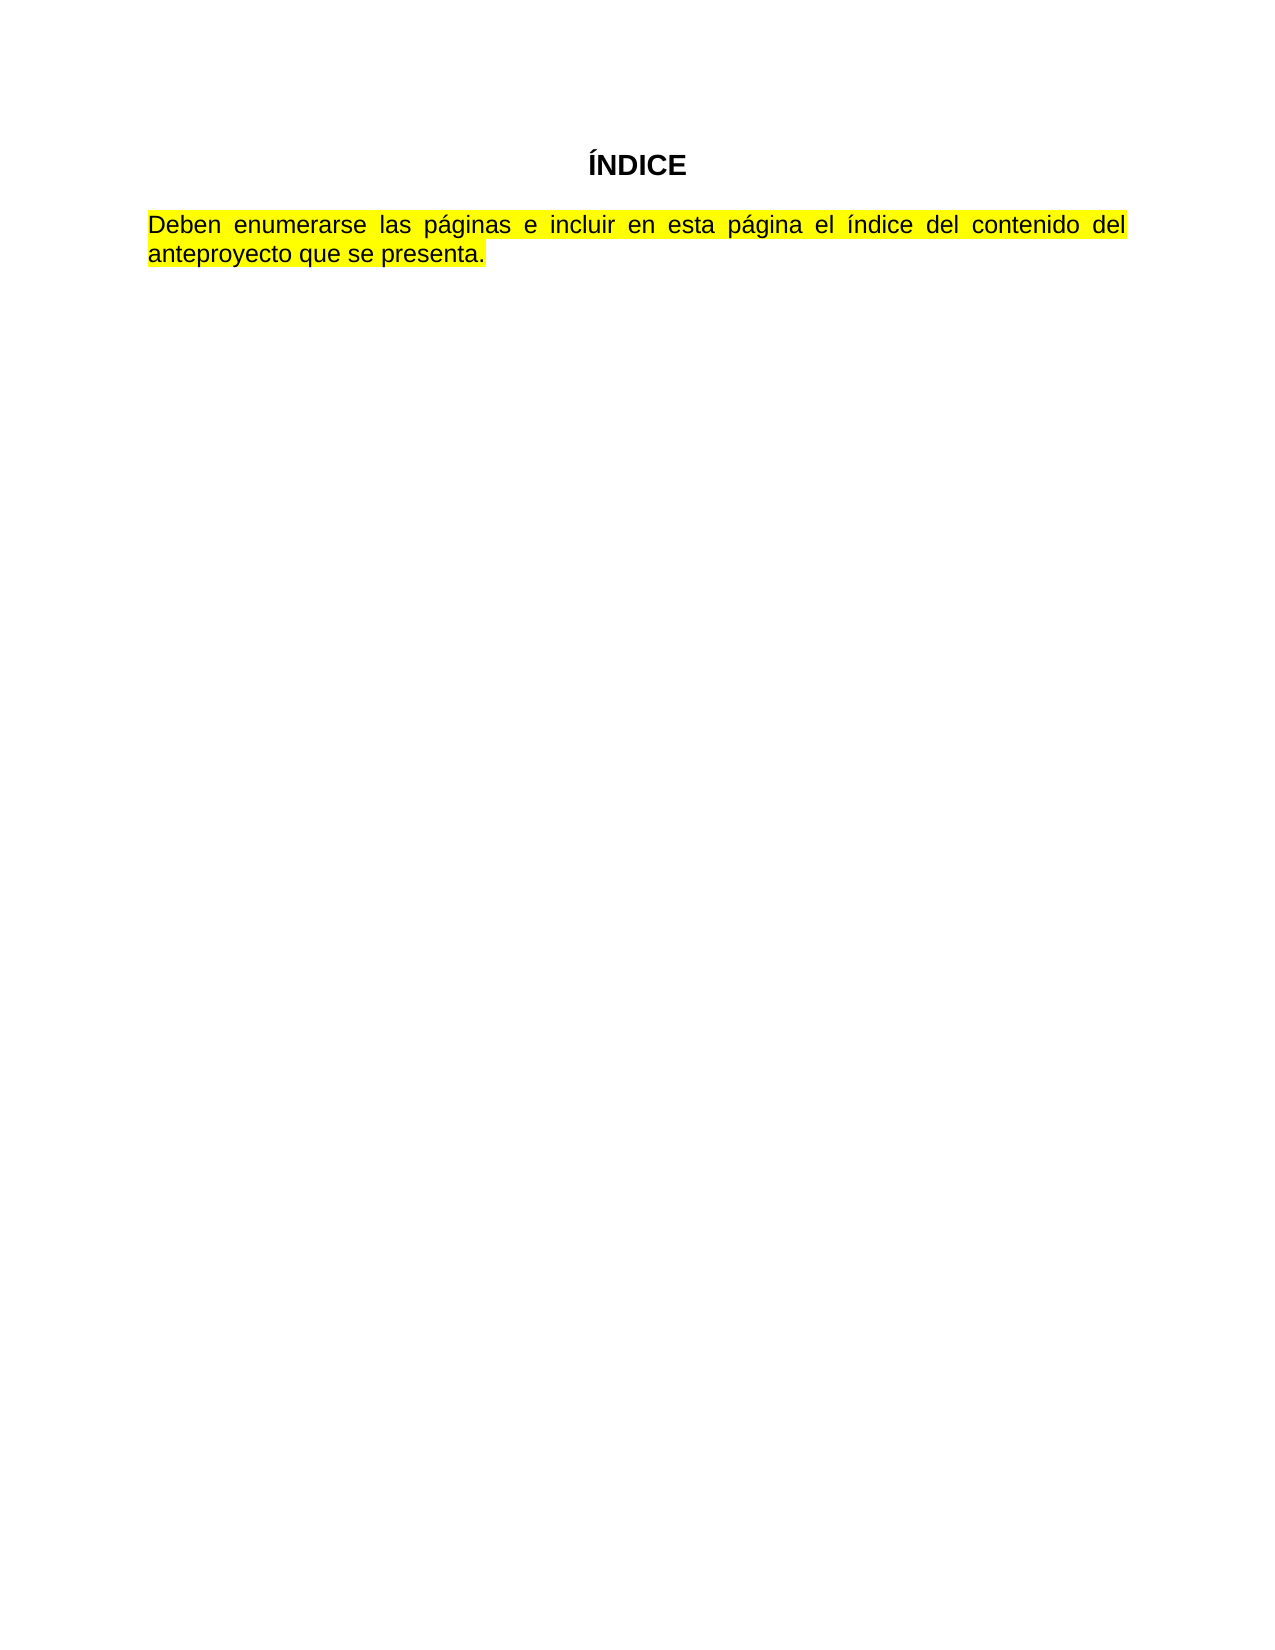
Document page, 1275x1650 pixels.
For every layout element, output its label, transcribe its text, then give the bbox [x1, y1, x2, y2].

text Deben enumerarse las páginas e incluir en esta página el índice del contenido del anteproyecto que se presenta. [148, 210, 1127, 267]
text ÍNDICE [148, 148, 1127, 181]
